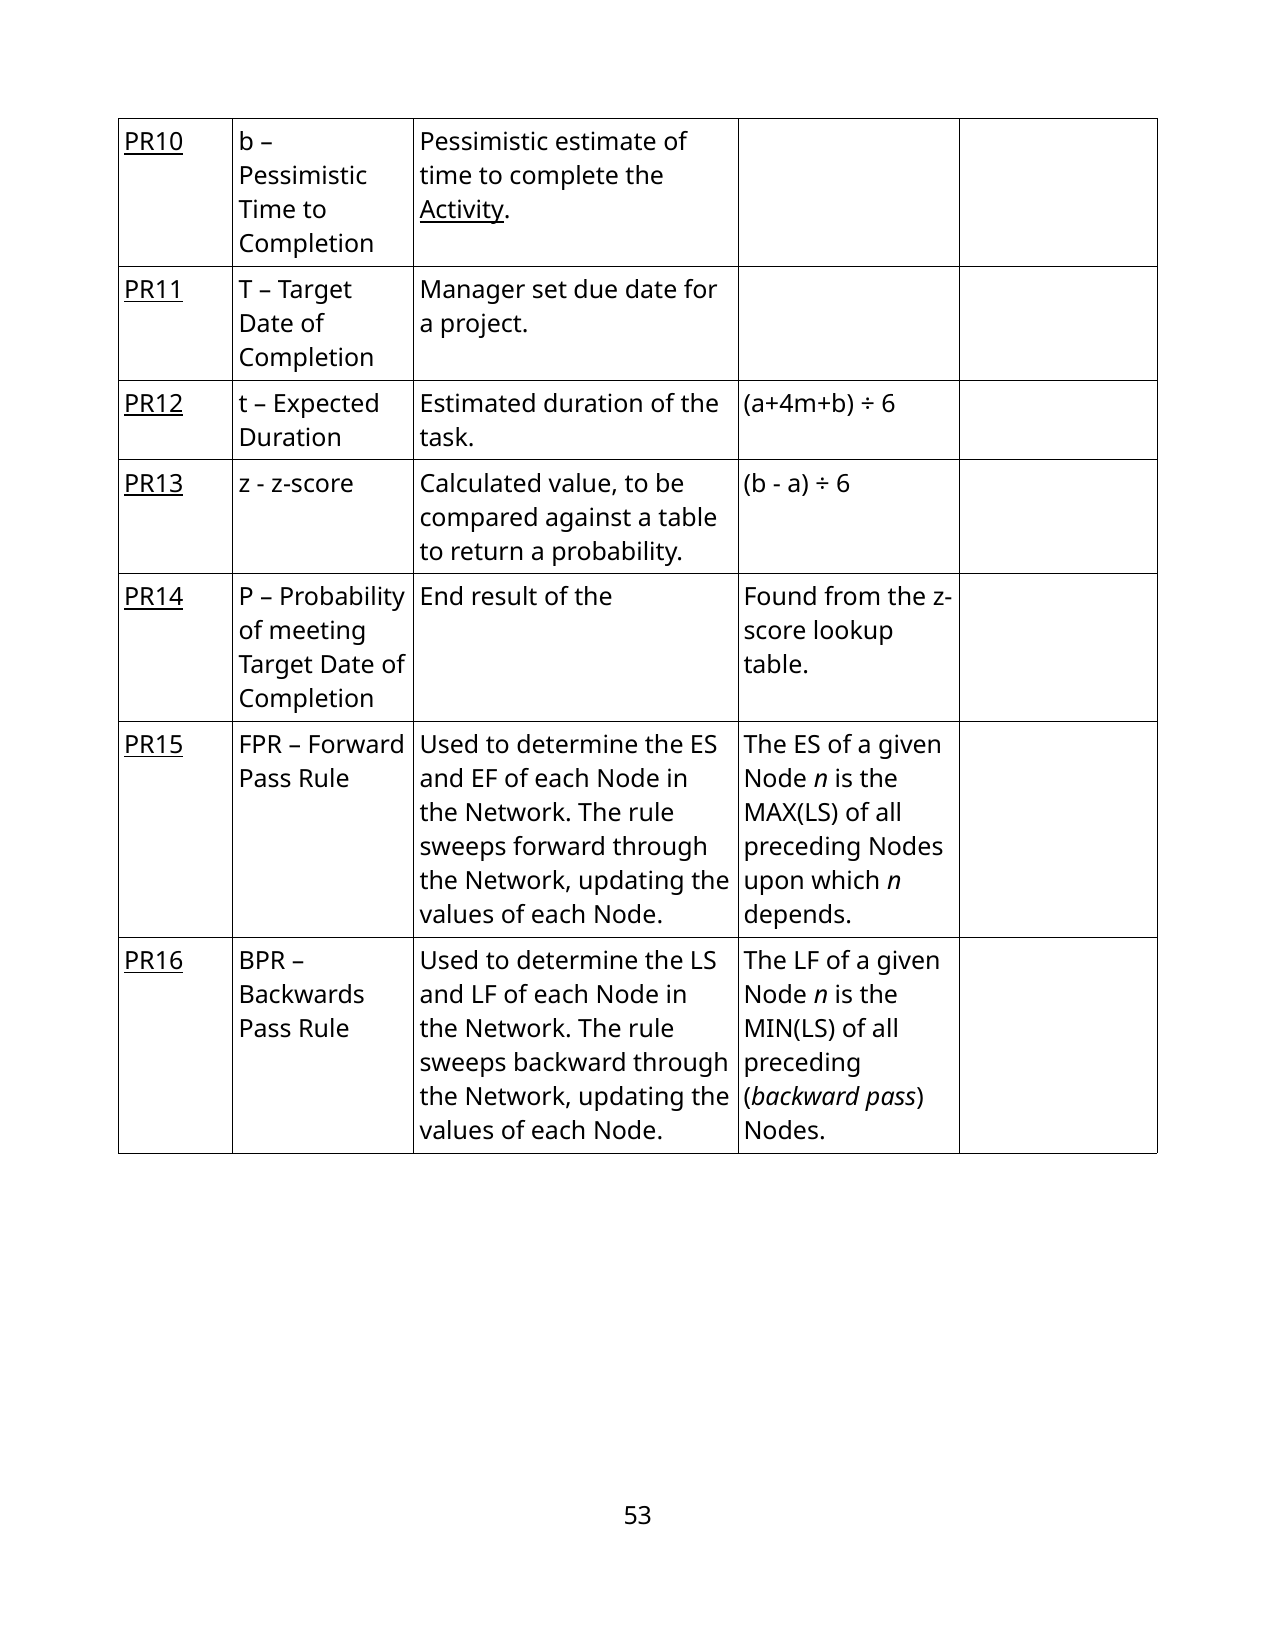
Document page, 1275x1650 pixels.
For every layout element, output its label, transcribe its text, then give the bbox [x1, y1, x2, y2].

table_cell P – Probability of meeting Target Date of Completion [233, 574, 413, 721]
table_cell b – Pessimistic Time to Completion [233, 119, 413, 266]
table_cell PR11 [119, 267, 232, 380]
table_cell T – Target Date of Completion [233, 267, 413, 380]
table_cell Calculated value, to be compared against a table to return a probability. [414, 460, 738, 573]
table_cell Found from the z-score lookup table. [739, 574, 959, 721]
table_cell [960, 938, 1157, 1153]
table_cell PR13 [119, 460, 232, 573]
table_cell [960, 460, 1157, 573]
table_cell PR12 [119, 381, 232, 459]
table_cell PR16 [119, 938, 232, 1153]
table_cell (b - a) ÷ 6 [739, 460, 959, 573]
table_cell Used to determine the LS and LF of each Node in the Network. The rule sweeps backward through the Network, updating the values of each Node. [414, 938, 738, 1153]
table_cell PR15 [119, 722, 232, 937]
table_cell PR14 [119, 574, 232, 721]
table_cell End result of the [414, 574, 738, 721]
table_cell Pessimistic estimate of time to complete the Activity. [414, 119, 738, 266]
table_cell [960, 722, 1157, 937]
table_cell [739, 119, 959, 266]
table_cell Used to determine the ES and EF of each Node in the Network. The rule sweeps forward through the Network, updating the values of each Node. [414, 722, 738, 937]
table_cell [960, 381, 1157, 459]
table_cell Manager set due date for a project. [414, 267, 738, 380]
table_cell z - z-score [233, 460, 413, 573]
table_cell BPR – Backwards Pass Rule [233, 938, 413, 1153]
table_cell t – Expected Duration [233, 381, 413, 459]
table_cell [960, 267, 1157, 380]
table_cell [739, 267, 959, 380]
table_cell [960, 119, 1157, 266]
table_cell (a+4m+b) ÷ 6 [739, 381, 959, 459]
table_cell The ES of a given Node n is the MAX(LS) of all preceding Nodes upon which n depends. [739, 722, 959, 937]
table_cell The LF of a given Node n is the MIN(LS) of all preceding (backward pass) Nodes. [739, 938, 959, 1153]
table_cell Estimated duration of the task. [414, 381, 738, 459]
table_cell FPR – Forward Pass Rule [233, 722, 413, 937]
table_cell [960, 574, 1157, 721]
table_cell PR10 [119, 119, 232, 266]
